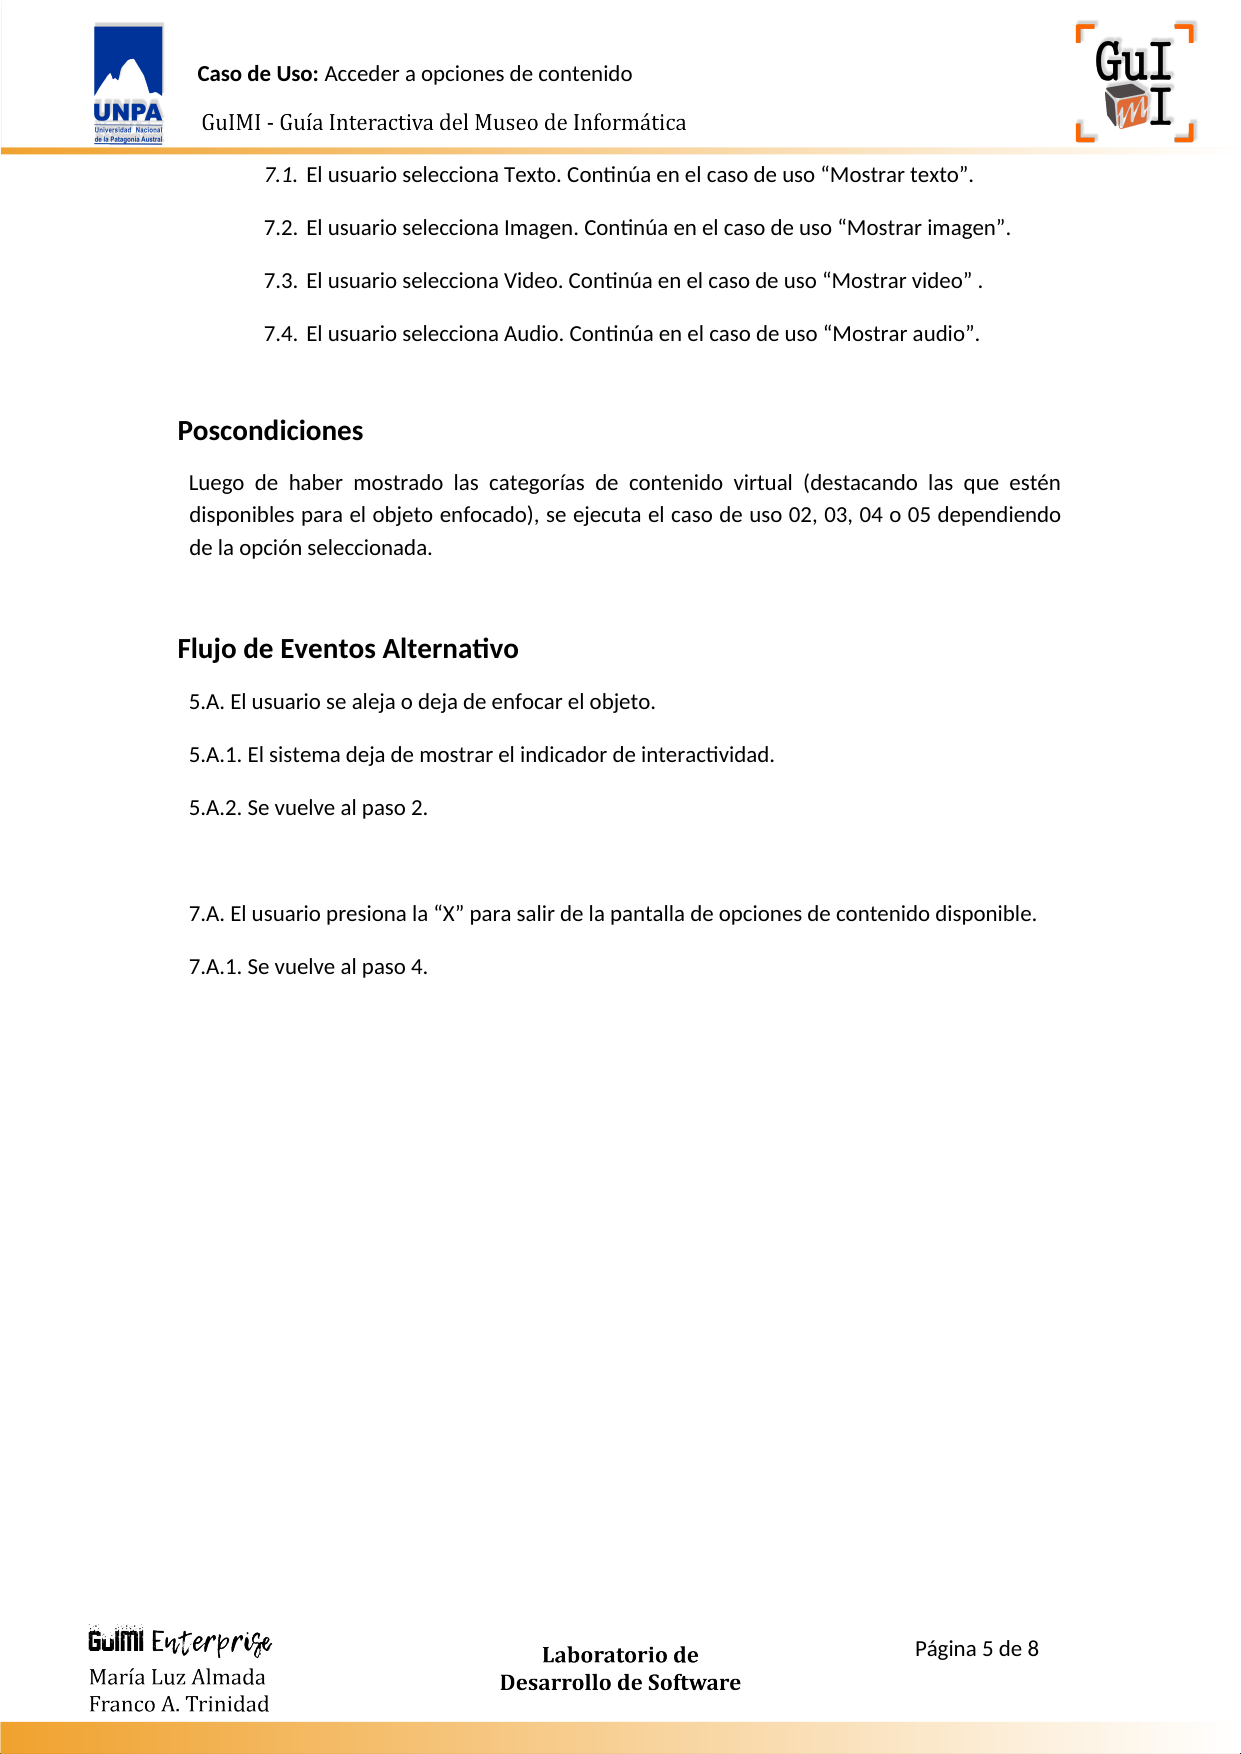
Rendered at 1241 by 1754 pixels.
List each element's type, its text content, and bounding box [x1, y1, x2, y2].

text 5.A. El usuario se aleja o deja de enfocar el objeto. [188, 687, 1063, 715]
text 5.A.2. Se vuelve al paso 2. [188, 793, 1063, 821]
picture [0, 0, 1241, 155]
subtitle Poscondiciones [177, 412, 1063, 447]
list El usuario selecciona Texto. Continúa en el caso de uso “Mostrar texto”. [263, 160, 1063, 188]
text Luego de haber mostrado las categorías de contenido virtual (destacando las que estén disponibles para el objeto enfocado), se ejecuta el caso de uso 02, 03, 04 o 05 dependiendo de la opción seleccionada. [188, 468, 1063, 561]
list El usuario selecciona Audio. Continúa en el caso de uso “Mostrar audio”. [263, 319, 1063, 347]
text 7.A.1. Se vuelve al paso 4. [188, 952, 1063, 980]
text 7.A. El usuario presiona la “X” para salir de la pantalla de opciones de contenido disponible. [188, 899, 1063, 927]
subtitle Flujo de Eventos Alternativo [177, 630, 1063, 666]
picture [0, 1613, 1241, 1754]
text 5.A.1. El sistema deja de mostrar el indicador de interactividad. [188, 740, 1063, 768]
list El usuario selecciona Video. Continúa en el caso de uso “Mostrar video” . [263, 266, 1063, 294]
list El usuario selecciona Imagen. Continúa en el caso de uso “Mostrar imagen”. [263, 213, 1063, 241]
